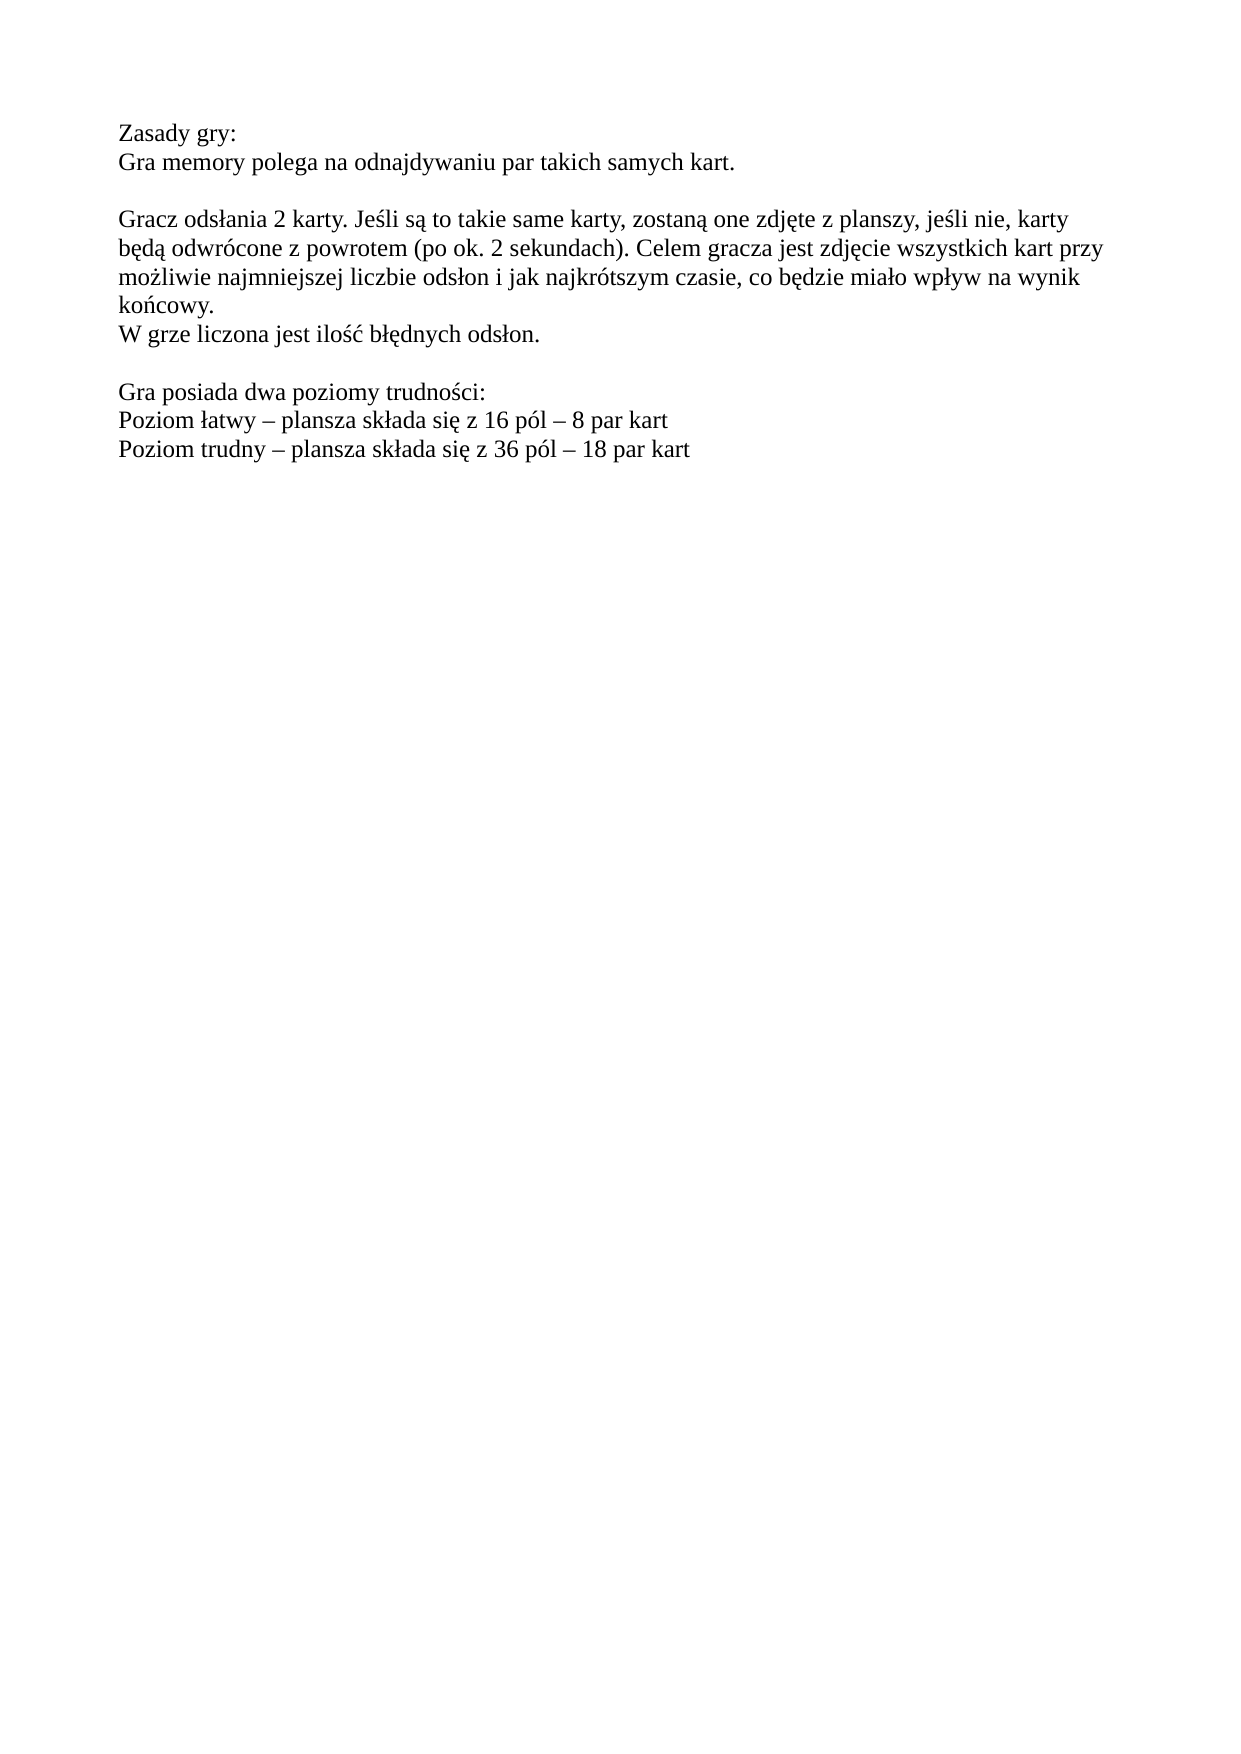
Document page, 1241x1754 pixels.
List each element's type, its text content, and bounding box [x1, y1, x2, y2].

text Gra posiada dwa poziomy trudności: [118, 377, 1122, 406]
text Zasady gry: [118, 118, 1122, 147]
text Gracz odsłania 2 karty. Jeśli są to takie same karty, zostaną one zdjęte z planszy, jeśli nie, karty będą odwrócone z powrotem (po ok. 2 sekundach). Celem gracza jest zdjęcie wszystkich kart przy możliwie najmniejszej liczbie odsłon i jak najkrótszym czasie, co będzie miało wpływ na wynik końcowy. [118, 204, 1122, 319]
text Poziom trudny – plansza składa się z 36 pól – 18 par kart [118, 434, 1122, 463]
text Poziom łatwy – plansza składa się z 16 pól – 8 par kart [118, 406, 1122, 434]
text Gra memory polega na odnajdywaniu par takich samych kart. [118, 147, 1122, 176]
text W grze liczona jest ilość błędnych odsłon. [118, 319, 1122, 348]
